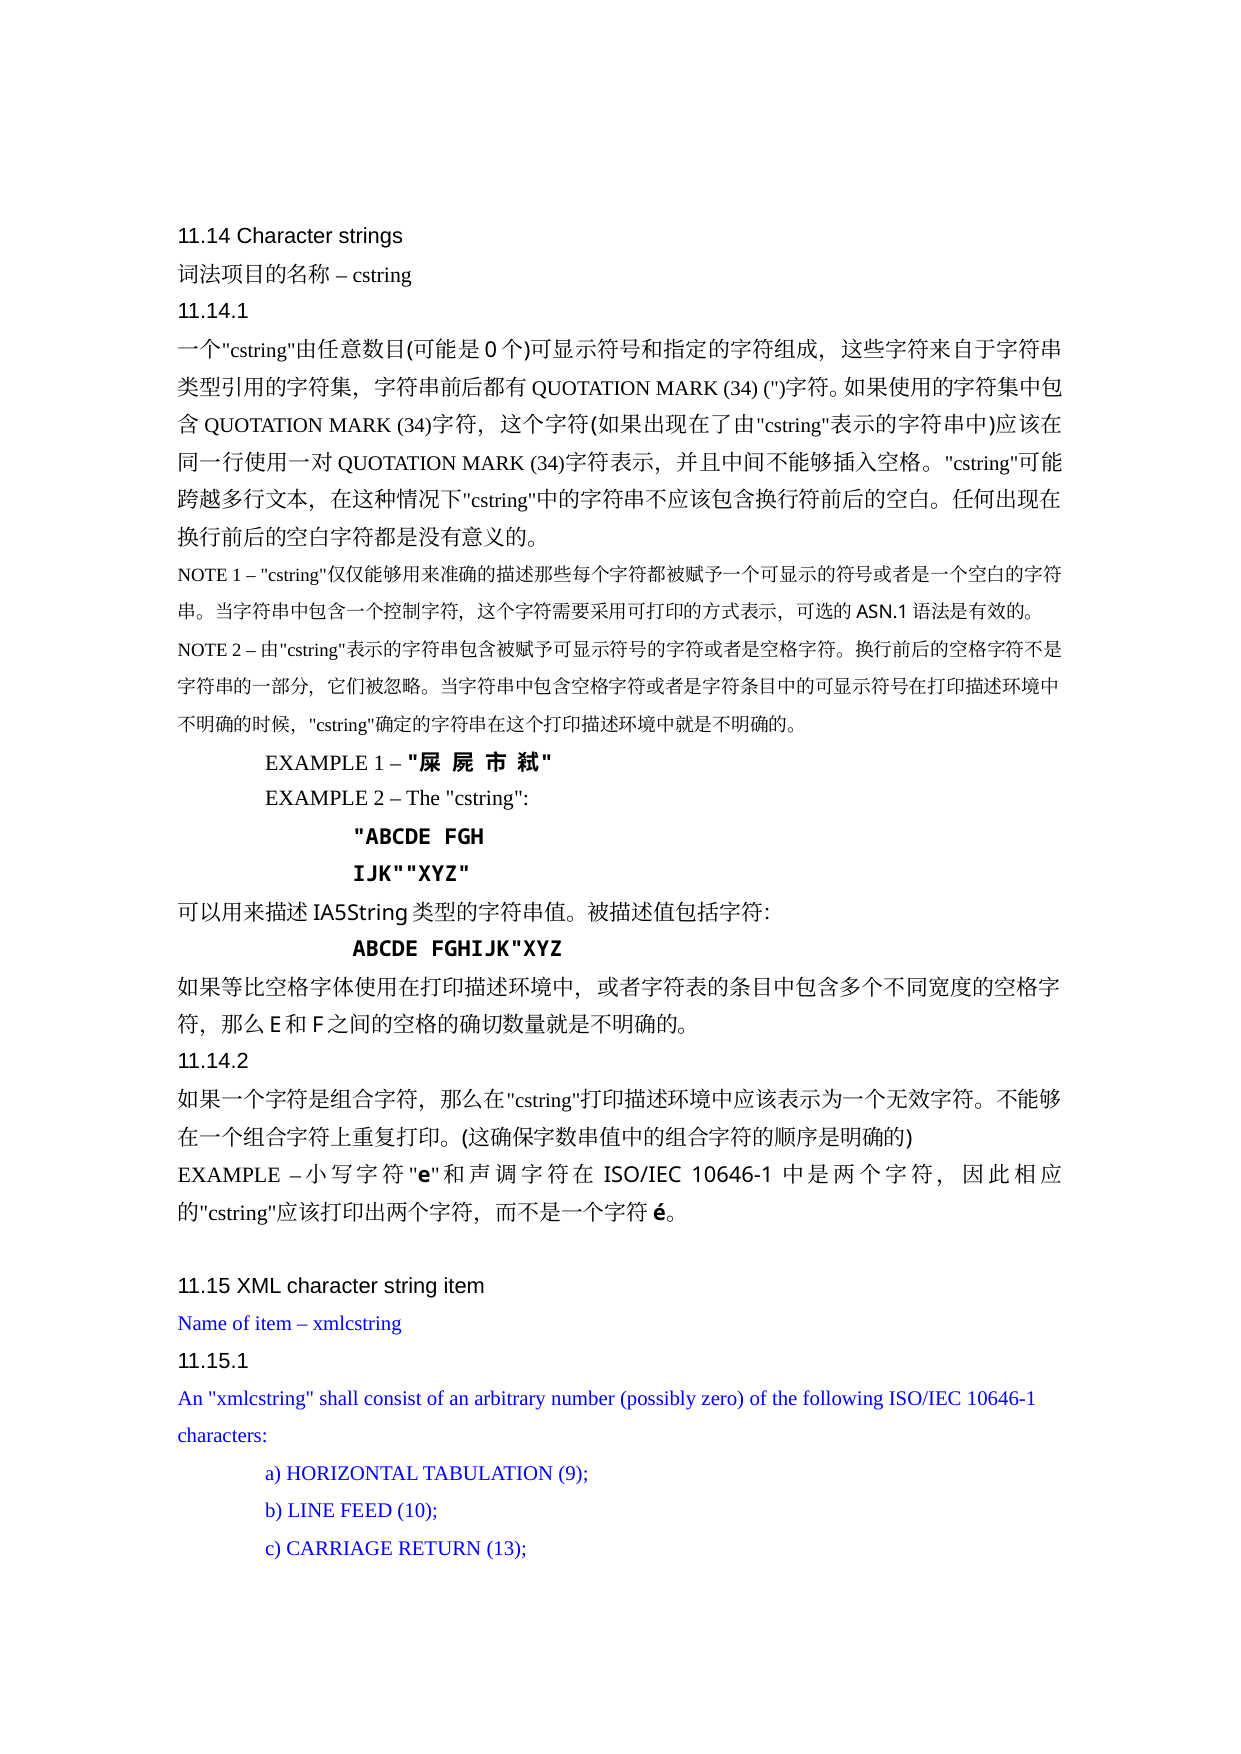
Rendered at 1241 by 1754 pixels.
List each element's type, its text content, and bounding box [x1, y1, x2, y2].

text 可以用来描述IA5String类型的字符串值。被描述值包括字符： [177, 892, 1063, 929]
text 词法项目的名称 – cstring [177, 254, 1063, 292]
text 一个"cstring"由任意数目(可能是0个)可显示符号和指定的字符组成，这些字符来自于字符串类型引用的字符集，字符串前后都有QUOTATION MARK (34) (")字符。如果使用的字符集中包含QUOTATION MARK (34)字符，这个字符(如果出现在了由"cstring"表示的字符串中)应该在同一行使用一对QUOTATION MARK (34)字符表示，并且中间不能够插入空格。"cstring"可能跨越多行文本，在这种情况下"cstring"中的字符串不应该包含换行符前后的空白。任何出现在换行前后的空白字符都是没有意义的。 [177, 329, 1063, 554]
subtitle 11.14.1 [177, 292, 1063, 329]
text c) CARRIAGE RETURN (13); [177, 1529, 1063, 1567]
text a) HORIZONTAL TABULATION (9); [177, 1454, 1063, 1492]
subtitle 11.15.1 [177, 1342, 1063, 1379]
text characters: [177, 1417, 1063, 1454]
subtitle 11.14 Character strings [177, 217, 1063, 254]
text EXAMPLE –小写字符"e"和声调字符在ISO/IEC 10646-1中是两个字符，因此相应的"cstring"应该打印出两个字符，而不是一个字符é。 [177, 1154, 1063, 1229]
text ABCDE FGHIJK"XYZ [177, 929, 1063, 967]
subtitle 11.15 XML character string item [177, 1267, 1063, 1304]
text 如果一个字符是组合字符，那么在"cstring"打印描述环境中应该表示为一个无效字符。不能够在一个组合字符上重复打印。(这确保字数串值中的组合字符的顺序是明确的) [177, 1079, 1063, 1154]
text IJK""XYZ" [177, 854, 1063, 892]
text Name of item – xmlcstring [177, 1304, 1063, 1342]
text An "xmlcstring" shall consist of an arbitrary number (possibly zero) of the following ISO/IEC 10646-1 [177, 1379, 1063, 1417]
text "ABCDE FGH [177, 817, 1063, 854]
text 如果等比空格字体使用在打印描述环境中，或者字符表的条目中包含多个不同宽度的空格字符，那么E和F之间的空格的确切数量就是不明确的。 [177, 967, 1063, 1042]
text EXAMPLE 2 – The "cstring": [177, 779, 1063, 817]
text NOTE 2 – 由"cstring"表示的字符串包含被赋予可显示符号的字符或者是空格字符。换行前后的空格字符不是字符串的一部分，它们被忽略。当字符串中包含空格字符或者是字符条目中的可显示符号在打印描述环境中不明确的时候，"cstring"确定的字符串在这个打印描述环境中就是不明确的。 [177, 629, 1063, 742]
subtitle 11.14.2 [177, 1042, 1063, 1079]
text b) LINE FEED (10); [177, 1492, 1063, 1529]
text NOTE 1 – "cstring"仅仅能够用来准确的描述那些每个字符都被赋予一个可显示的符号或者是一个空白的字符串。当字符串中包含一个控制字符，这个字符需要采用可打印的方式表示，可选的ASN.1语法是有效的。 [177, 554, 1063, 629]
text EXAMPLE 1 – "屎 屍 市 弒" [177, 742, 1063, 779]
